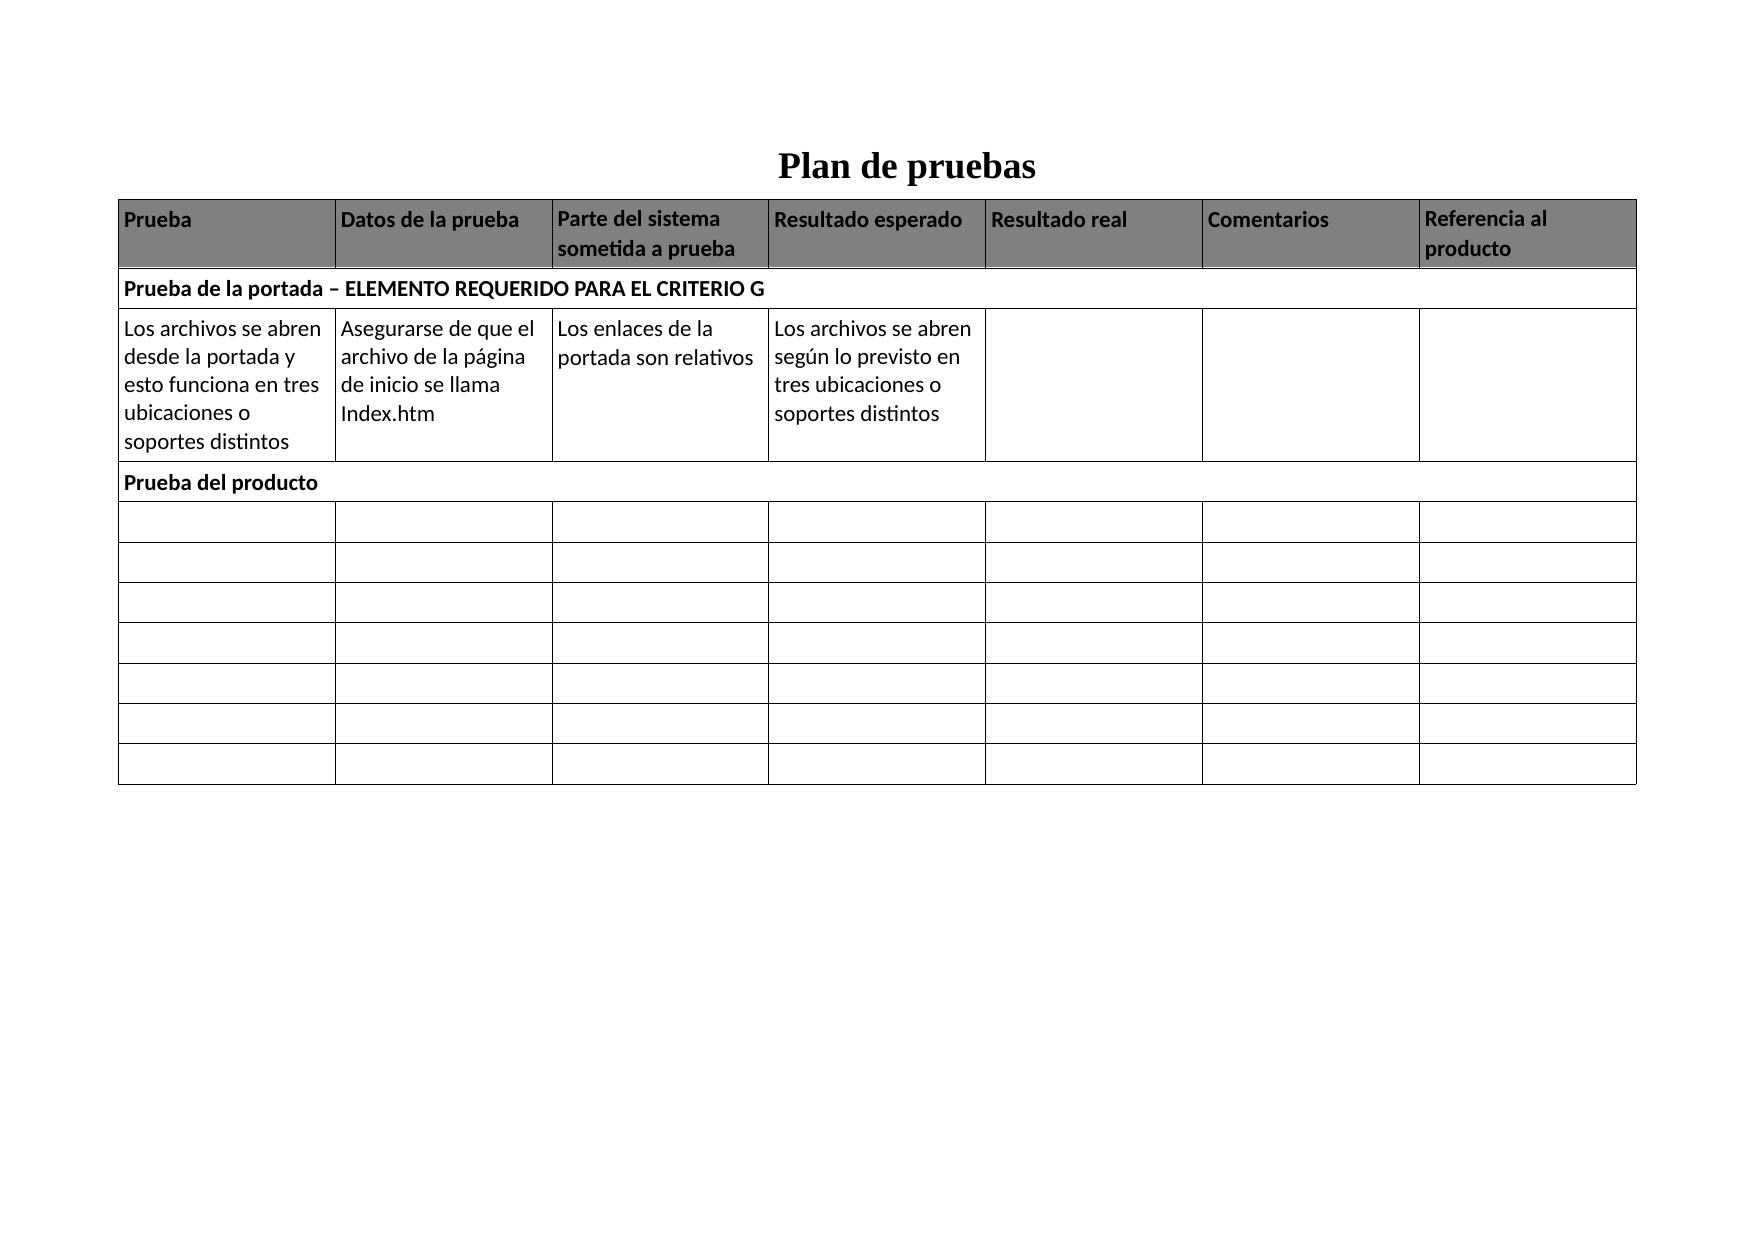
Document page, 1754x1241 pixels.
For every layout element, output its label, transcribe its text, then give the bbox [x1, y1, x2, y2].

table_cell [336, 704, 552, 743]
table_cell Prueba de la portada – ELEMENTO REQUERIDO PARA EL CRITERIO G [119, 269, 1636, 308]
table_cell [1420, 502, 1636, 542]
subtitle Plan de pruebas [118, 143, 1636, 186]
table_cell [769, 744, 985, 783]
table_header Datos de la prueba [336, 200, 552, 267]
table_cell [1420, 744, 1636, 783]
table_header Resultado esperado [769, 200, 985, 267]
table_cell [119, 623, 335, 663]
table_cell [1420, 583, 1636, 622]
table_cell [1203, 309, 1419, 461]
table_header Resultado real [986, 200, 1202, 267]
table_cell [119, 543, 335, 582]
table_cell [336, 543, 552, 582]
table_cell [1203, 744, 1419, 783]
table_cell Los archivos se abren desde la portada y esto funciona en tres ubicaciones o soportes distintos [119, 309, 335, 461]
table_cell [336, 623, 552, 663]
table_cell [986, 623, 1202, 663]
table_cell [119, 502, 335, 542]
table_cell [1203, 704, 1419, 743]
table_cell [336, 744, 552, 783]
table_cell [1420, 623, 1636, 663]
table_cell [769, 583, 985, 622]
table_cell [1420, 704, 1636, 743]
table_cell Los enlaces de la portada son relativos [553, 309, 768, 461]
table_cell [1203, 583, 1419, 622]
table_header Parte del sistema sometida a prueba [553, 200, 768, 267]
table_cell [119, 744, 335, 783]
table_cell [119, 583, 335, 622]
table_cell [1420, 309, 1636, 461]
table_cell [1203, 623, 1419, 663]
table_cell [769, 543, 985, 582]
table_cell [1420, 664, 1636, 703]
table_cell [553, 744, 768, 783]
table_cell [769, 704, 985, 743]
table_cell [1203, 664, 1419, 703]
table_cell [769, 502, 985, 542]
table_cell [553, 664, 768, 703]
table_cell [1203, 543, 1419, 582]
table_cell [986, 704, 1202, 743]
table_cell [119, 664, 335, 703]
table_cell [986, 664, 1202, 703]
table_cell Prueba del producto [119, 462, 1636, 501]
table_cell [553, 623, 768, 663]
table_cell [769, 623, 985, 663]
table_cell Asegurarse de que el archivo de la página de inicio se llama Index.htm [336, 309, 552, 461]
table_cell [553, 583, 768, 622]
table_cell [986, 309, 1202, 461]
table_cell [553, 502, 768, 542]
table_header Comentarios [1203, 200, 1419, 267]
table_cell [986, 583, 1202, 622]
table_cell [986, 744, 1202, 783]
table_cell [986, 502, 1202, 542]
table_cell [553, 543, 768, 582]
table_cell [769, 664, 985, 703]
table_cell [553, 704, 768, 743]
table_header Referencia al producto [1420, 200, 1636, 267]
table_cell [1420, 543, 1636, 582]
table_cell [336, 583, 552, 622]
table_cell [336, 664, 552, 703]
table_header Prueba [119, 200, 335, 267]
table_cell [119, 704, 335, 743]
table_cell [1203, 502, 1419, 542]
table_cell Los archivos se abren según lo previsto en tres ubicaciones o soportes distintos [769, 309, 985, 461]
table_cell [986, 543, 1202, 582]
table_cell [336, 502, 552, 542]
